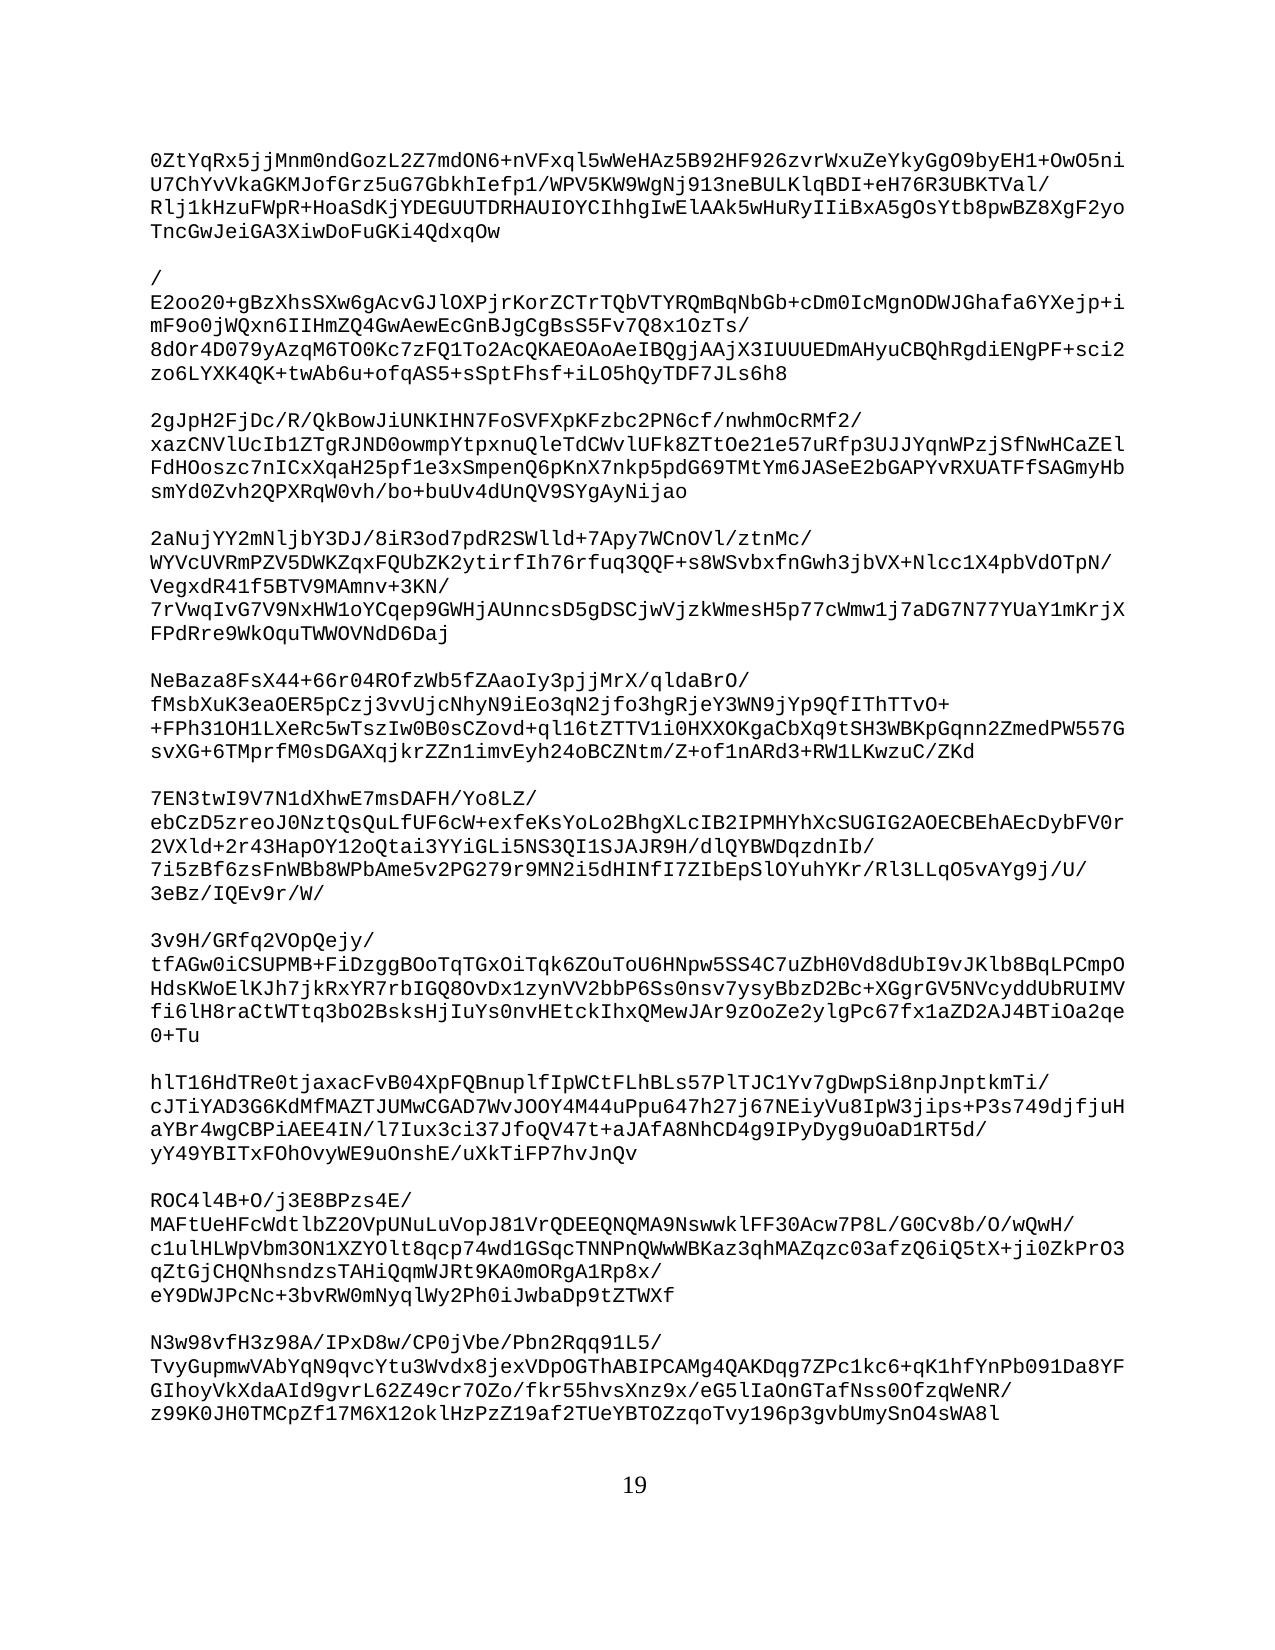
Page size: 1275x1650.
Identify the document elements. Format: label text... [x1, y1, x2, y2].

text hlT16HdTRe0tjaxacFvB04XpFQBnuplfIpWCtFLhBLs57PlTJC1Yv7gDwpSi8npJnptkmTi/cJTiYAD3G6KdMfMAZTJUMwCGAD7WvJOOY4M44uPpu647h27j67NEiyVu8IpW3jips+P3s749djfjuHaYBr4wgCBPiAEE4IN/l7Iux3ci37JfoQV47t+aJAfA8NhCD4g9IPyDyg9uOaD1RT5d/yY49YBITxFOhOvyWE9uOnshE/uXkTiFP7hvJnQv [150, 1072, 1125, 1167]
text ROC4l4B+O/j3E8BPzs4E/MAFtUeHFcWdtlbZ2OVpUNuLuVopJ81VrQDEEQNQMA9NswwklFF30Acw7P8L/G0Cv8b/O/wQwH/c1ulHLWpVbm3ON1XZYOlt8qcp74wd1GSqcTNNPnQWwWBKaz3qhMAZqzc03afzQ6iQ5tX+ji0ZkPrO3qZtGjCHQNhsndzsTAHiQqmWJRt9KA0mORgA1Rp8x/eY9DWJPcNc+3bvRW0mNyqlWy2Ph0iJwbaDp9tZTWXf [150, 1190, 1125, 1309]
text 0ZtYqRx5jjMnm0ndGozL2Z7mdON6+nVFxql5wWeHAz5B92HF926zvrWxuZeYkyGgO9byEH1+OwO5niU7ChYvVkaGKMJofGrz5uG7GbkhIefp1/WPV5KW9WgNj913neBULKlqBDI+eH76R3UBKTVal/Rlj1kHzuFWpR+HoaSdKjYDEGUUTDRHAUIOYCIhhgIwElAAk5wHuRyIIiBxA5gOsYtb8pwBZ8XgF2yoTncGwJeiGA3XiwDoFuGKi4QdxqOw [150, 150, 1125, 244]
text 2aNujYY2mNljbY3DJ/8iR3od7pdR2SWlld+7Apy7WCnOVl/ztnMc/WYVcUVRmPZV5DWKZqxFQUbZK2ytirfIh76rfuq3QQF+s8WSvbxfnGwh3jbVX+Nlcc1X4pbVdOTpN/VegxdR41f5BTV9MAmnv+3KN/7rVwqIvG7V9NxHW1oYCqep9GWHjAUnncsD5gDSCjwVjzkWmesH5p77cWmw1j7aDG7N77YUaY1mKrjXFPdRre9WkOquTWWOVNdD6Daj [150, 528, 1125, 647]
text /E2oo20+gBzXhsSXw6gAcvGJlOXPjrKorZCTrTQbVTYRQmBqNbGb+cDm0IcMgnODWJGhafa6YXejp+imF9o0jWQxn6IIHmZQ4GwAewEcGnBJgCgBsS5Fv7Q8x1OzTs/8dOr4D079yAzqM6TO0Kc7zFQ1To2AcQKAEOAoAeIBQgjAAjX3IUUUEDmAHyuCBQhRgdiENgPF+sci2zo6LYXK4QK+twAb6u+ofqAS5+sSptFhsf+iLO5hQyTDF7JLs6h8 [150, 268, 1125, 386]
text NeBaza8FsX44+66r04ROfzWb5fZAaoIy3pjjMrX/qldaBrO/fMsbXuK3eaOER5pCzj3vvUjcNhyN9iEo3qN2jfo3hgRjeY3WN9jYp9QfIThTTvO++FPh31OH1LXeRc5wTszIw0B0sCZovd+ql16tZTTV1i0HXXOKgaCbXq9tSH3WBKpGqnn2ZmedPW557GsvXG+6TMprfM0sDGAXqjkrZZn1imvEyh24oBCZNtm/Z+of1nARd3+RW1LKwzuC/ZKd [150, 670, 1125, 765]
text 7EN3twI9V7N1dXhwE7msDAFH/Yo8LZ/ebCzD5zreoJ0NztQsQuLfUF6cW+exfeKsYoLo2BhgXLcIB2IPMHYhXcSUGIG2AOECBEhAEcDybFV0r2VXld+2r43HapOY12oQtai3YYiGLi5NS3QI1SJAJR9H/dlQYBWDqzdnIb/7i5zBf6zsFnWBb8WPbAme5v2PG279r9MN2i5dHINfI7ZIbEpSlOYuhYKr/Rl3LLqO5vAYg9j/U/3eBz/IQEv9r/W/ [150, 788, 1125, 907]
text 2gJpH2FjDc/R/QkBowJiUNKIHN7FoSVFXpKFzbc2PN6cf/nwhmOcRMf2/xazCNVlUcIb1ZTgRJND0owmpYtpxnuQleTdCWvlUFk8ZTtOe21e57uRfp3UJJYqnWPzjSfNwHCaZElFdHOoszc7nICxXqaH25pf1e3xSmpenQ6pKnX7nkp5pdG69TMtYm6JASeE2bGAPYvRXUATFfSAGmyHbsmYd0Zvh2QPXRqW0vh/bo+buUv4dUnQV9SYgAyNijao [150, 410, 1125, 505]
text N3w98vfH3z98A/IPxD8w/CP0jVbe/Pbn2Rqq91L5/TvyGupmwVAbYqN9qvcYtu3Wvdx8jexVDpOGThABIPCAMg4QAKDqg7ZPc1kc6+qK1hfYnPb091Da8YFGIhoyVkXdaAId9gvrL62Z49cr7OZo/fkr55hvsXnz9x/eG5lIaOnGTafNss0OfzqWeNR/z99K0JH0TMCpZf17M6X12oklHzPzZ19af2TUeYBTOZzqoTvy196p3gvbUmySnO4sWA8l [150, 1332, 1125, 1427]
text 3v9H/GRfq2VOpQejy/tfAGw0iCSUPMB+FiDzggBOoTqTGxOiTqk6ZOuToU6HNpw5SS4C7uZbH0Vd8dUbI9vJKlb8BqLPCmpOHdsKWoElKJh7jkRxYR7rbIGQ8OvDx1zynVV2bbP6Ss0nsv7ysyBbzD2Bc+XGgrGV5NVcyddUbRUIMVfi6lH8raCtWTtq3bO2BsksHjIuYs0nvHEtckIhxQMewJAr9zOoZe2ylgPc67fx1aZD2AJ4BTiOa2qe0+Tu [150, 930, 1125, 1048]
